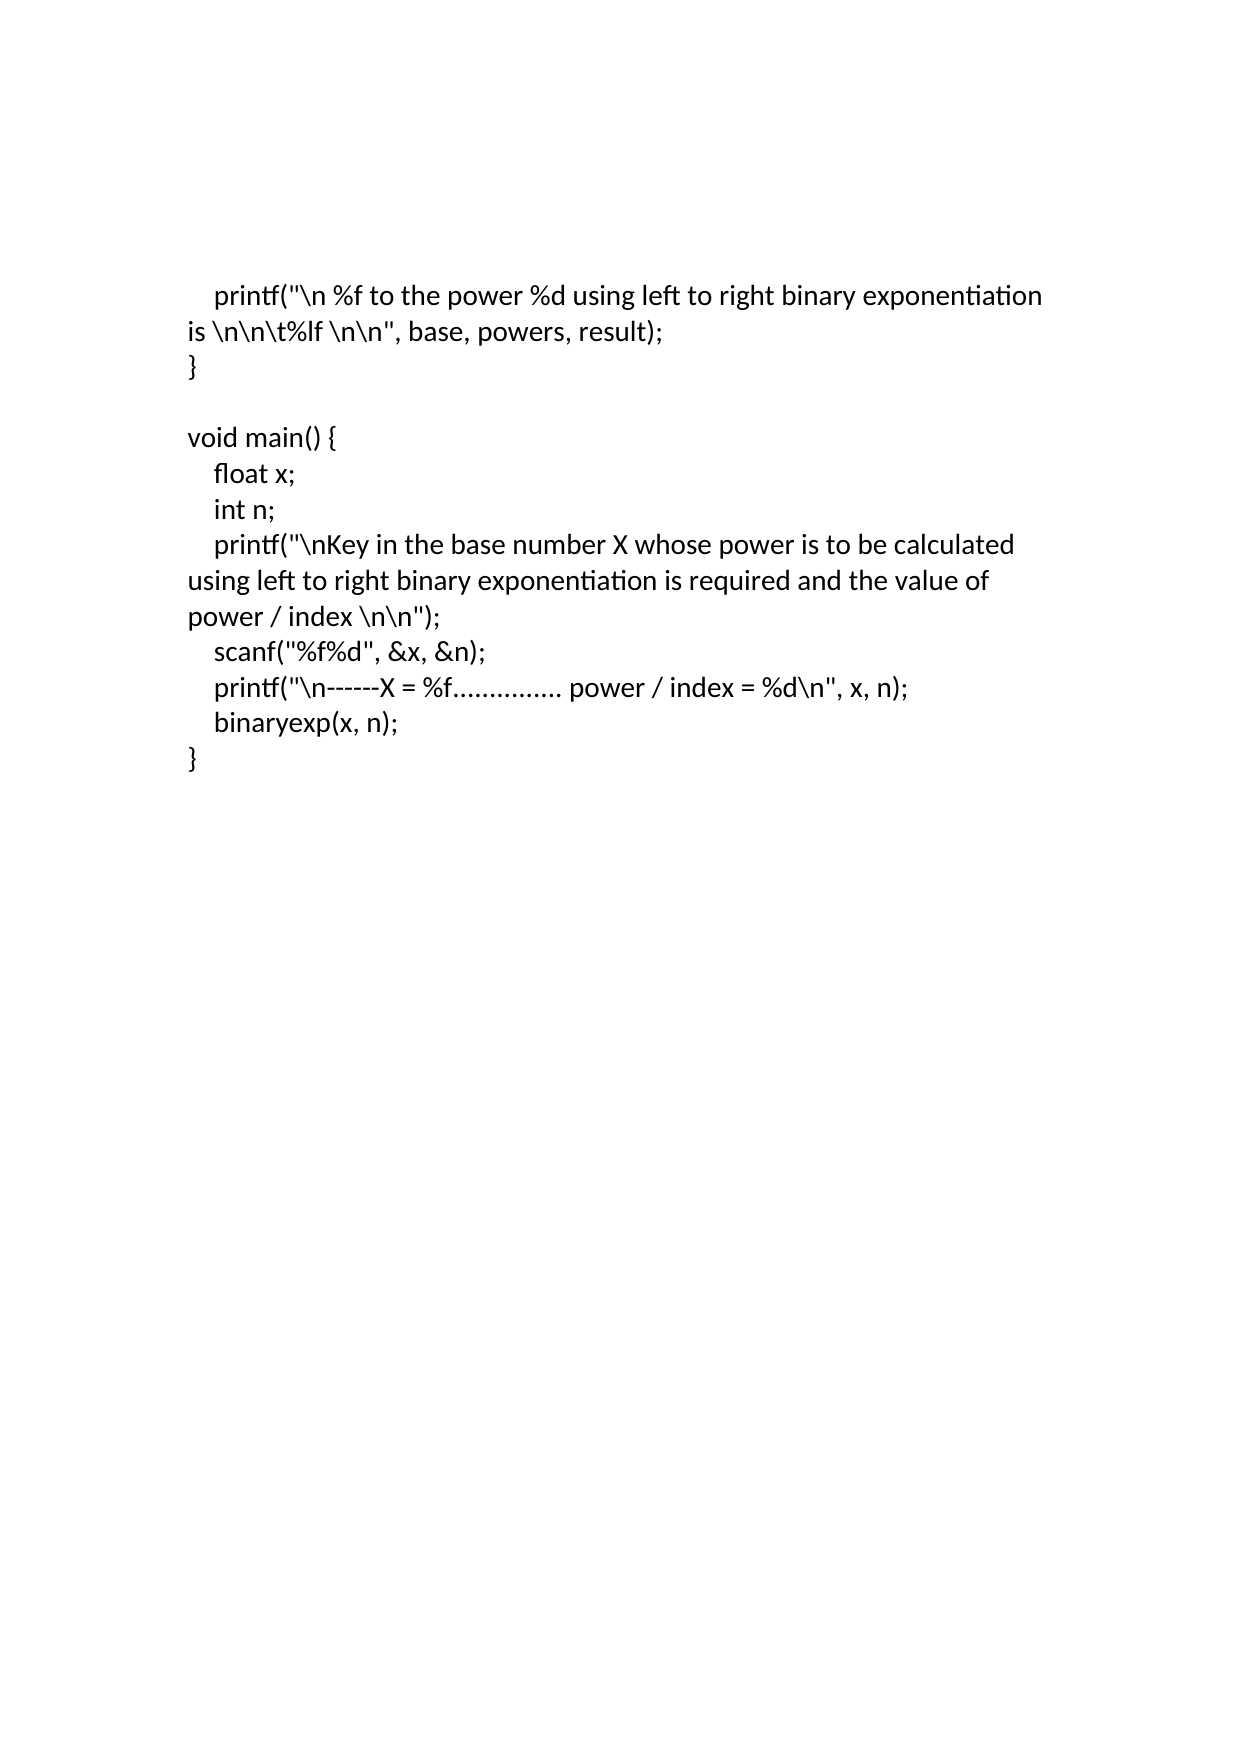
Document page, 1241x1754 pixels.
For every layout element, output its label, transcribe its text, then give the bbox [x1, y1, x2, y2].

text printf("\n------X = %f............... power / index = %d\n", x, n); [187, 669, 1053, 704]
text void main() { [187, 419, 1053, 455]
text } [187, 348, 1053, 384]
text } [187, 740, 1053, 776]
text int n; [187, 491, 1053, 526]
text scanf("%f%d", &x, &n); [187, 633, 1053, 669]
text printf("\nKey in the base number X whose power is to be calculated using left to right binary exponentiation is required and the value of power / index \n\n"); [187, 526, 1053, 633]
text binaryexp(x, n); [187, 704, 1053, 740]
text printf("\n %f to the power %d using left to right binary exponentiation is \n\n\t%lf \n\n", base, powers, result); [187, 277, 1053, 348]
text float x; [187, 455, 1053, 491]
